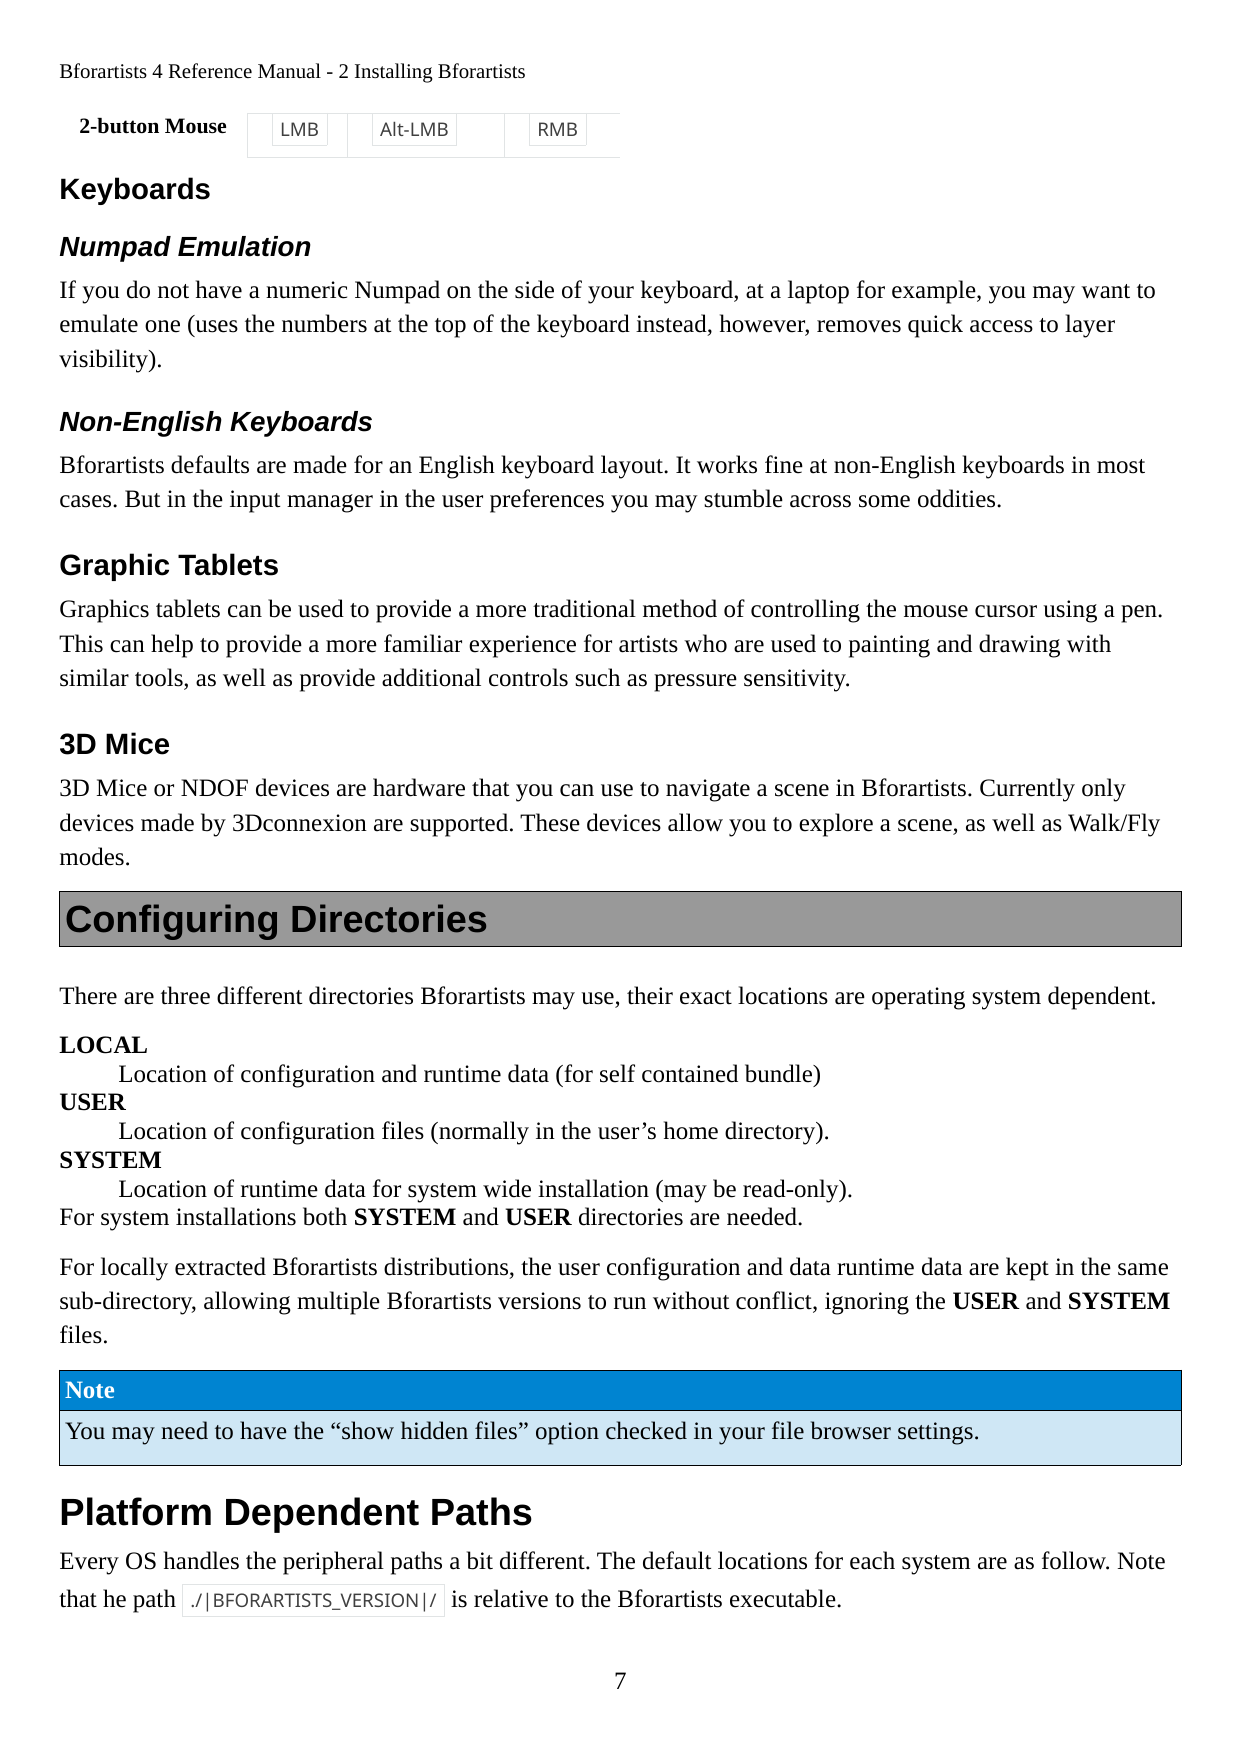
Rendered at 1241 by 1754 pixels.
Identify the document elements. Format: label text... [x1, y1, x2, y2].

subtitle Platform Dependent Paths [59, 1490, 1181, 1533]
subtitle Numpad Emulation [59, 231, 1181, 262]
subtitle Non-English Keyboards [59, 406, 1181, 437]
subtitle LOCAL [59, 1030, 1181, 1059]
table_cell Alt-LMB [348, 114, 504, 157]
subtitle USER [59, 1087, 1181, 1116]
text Bforartists defaults are made for an English keyboard layout. It works fine at non-English keyboards in most cases. But in the input manager in the user preferences you may stumble across some oddities. [59, 450, 1181, 513]
text Every OS handles the peripheral paths a bit different. The default locations for each system are as follow. Note that he path ./|BFORARTISTS_VERSION|/ is relative to the Bforartists executable. [59, 1546, 1181, 1616]
text 3D Mice or NDOF devices are hardware that you can use to navigate a scene in Bforartists. Currently only devices made by 3Dconnexion are supported. These devices allow you to explore a scene, as well as Walk/Fly modes. [59, 773, 1181, 871]
subtitle SYSTEM [59, 1145, 1181, 1174]
list Location of configuration files (normally in the user’s home directory). [118, 1116, 1181, 1145]
table_header Note [60, 1371, 1181, 1410]
table_header Configuring Directories [60, 892, 1181, 946]
list Location of runtime data for system wide installation (may be read-only). [118, 1174, 1181, 1202]
subtitle Graphic Tablets [59, 548, 1181, 582]
text Graphics tablets can be used to provide a more traditional method of controlling the mouse cursor using a pen. This can help to provide a more familiar experience for artists who are used to painting and drawing with similar tools, as well as provide additional controls such as pressure sensitivity. [59, 594, 1181, 692]
text There are three different directories Bforartists may use, their exact locations are operating system dependent. [59, 981, 1181, 1010]
text If you do not have a numeric Numpad on the side of your keyboard, at a laptop for example, you may want to emulate one (uses the numbers at the top of the keyboard instead, however, removes quick access to layer visibility). [59, 275, 1181, 373]
table_cell RMB [505, 114, 620, 157]
table_cell You may need to have the “show hidden files” option checked in your file browser settings. [60, 1411, 1181, 1465]
text For system installations both SYSTEM and USER directories are needed. [59, 1202, 1181, 1231]
subtitle Keyboards [59, 172, 1181, 206]
table_cell 2-button Mouse [59, 113, 247, 157]
text For locally extracted Bforartists distributions, the user configuration and data runtime data are kept in the same sub-directory, allowing multiple Bforartists versions to run without conflict, ignoring the USER and SYSTEM files. [59, 1252, 1181, 1349]
subtitle 3D Mice [59, 727, 1181, 761]
table_cell LMB [248, 114, 347, 157]
list Location of configuration and runtime data (for self contained bundle) [118, 1059, 1181, 1087]
